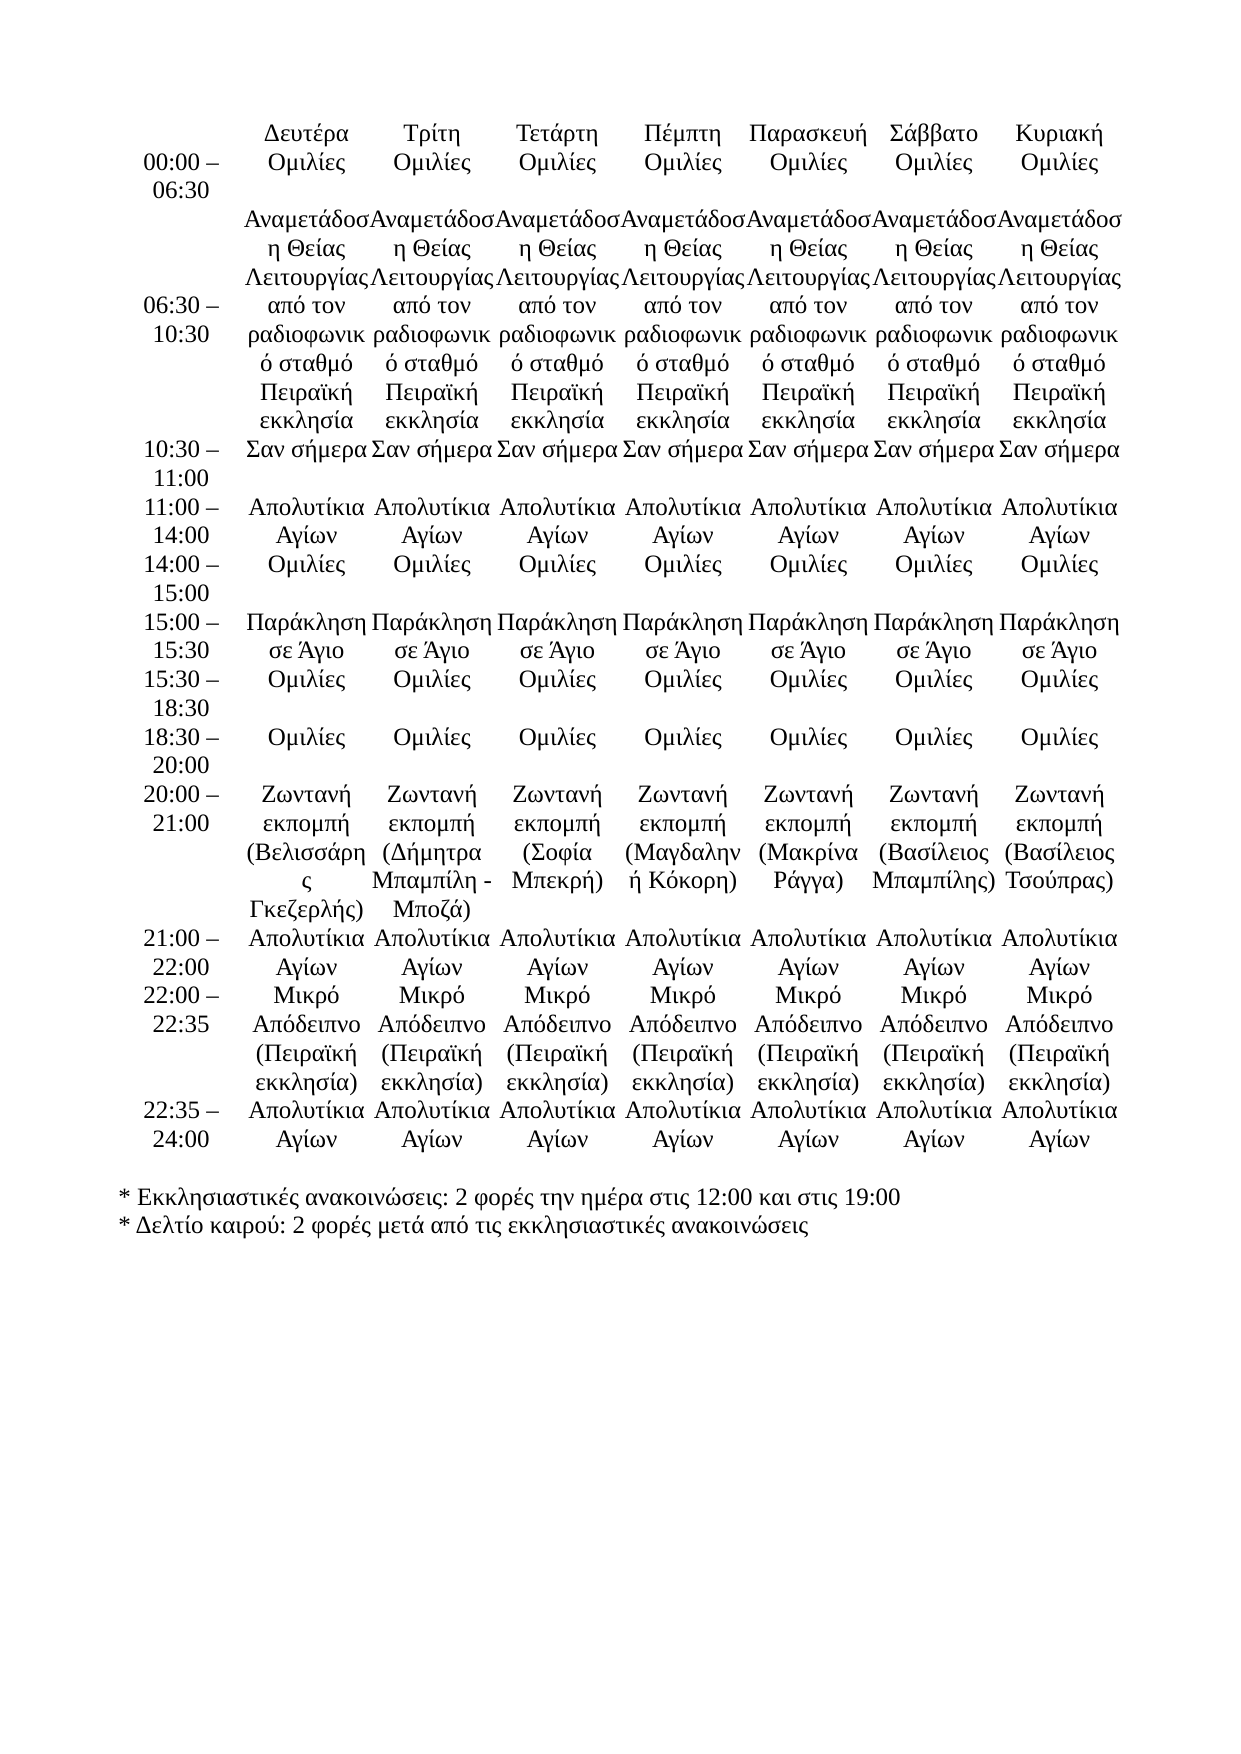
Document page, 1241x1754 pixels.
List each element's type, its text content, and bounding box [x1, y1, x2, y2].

table_cell Ομιλίες [996, 549, 1122, 607]
table_cell 11:00 – 14:00 [118, 492, 243, 549]
table_header Παρασκευή [746, 118, 871, 147]
table_cell Απολυτίκια Αγίων [620, 1096, 746, 1153]
table_cell Ομιλίες [996, 722, 1122, 779]
text * Δελτίο καιρού: 2 φορές μετά από τις εκκλησιαστικές ανακοινώσεις [118, 1211, 1122, 1239]
table_cell Απολυτίκια Αγίων [620, 923, 746, 981]
table_cell Απολυτίκια Αγίων [871, 492, 996, 549]
table_cell Ομιλίες [369, 722, 494, 779]
table_cell Ομιλίες [620, 664, 746, 722]
table_cell Αναμετάδοση Θείας Λειτουργίας από τον ραδιοφωνικό σταθμό Πειραϊκή εκκλησία [244, 204, 369, 434]
table_cell Απολυτίκια Αγίων [495, 923, 620, 981]
table_cell Απολυτίκια Αγίων [244, 492, 369, 549]
table_cell Παράκληση σε Άγιο [369, 607, 494, 664]
text * Εκκλησιαστικές ανακοινώσεις: 2 φορές την ημέρα στις 12:00 και στις 19:00 [118, 1182, 1122, 1211]
table_cell Ομιλίες [244, 549, 369, 607]
table_cell 06:30 – 10:30 [118, 204, 243, 434]
table_cell Απολυτίκια Αγίων [996, 923, 1122, 981]
table_cell Απολυτίκια Αγίων [996, 492, 1122, 549]
table_cell Ομιλίες [244, 722, 369, 779]
table_cell Ομιλίες [369, 147, 494, 204]
table_cell Ζωντανή εκπομπή (Βασίλειος Τσούπρας) [996, 779, 1122, 923]
table_cell Μικρό Απόδειπνο (Πειραϊκή εκκλησία) [620, 981, 746, 1096]
table_cell Ομιλίες [495, 147, 620, 204]
table_cell Απολυτίκια Αγίων [996, 1096, 1122, 1153]
table_cell Παράκληση σε Άγιο [996, 607, 1122, 664]
table_cell Σαν σήμερα [746, 434, 871, 492]
table_cell Απολυτίκια Αγίων [871, 923, 996, 981]
table_cell Ομιλίες [620, 147, 746, 204]
table_cell Ομιλίες [369, 664, 494, 722]
table_cell Παράκληση σε Άγιο [495, 607, 620, 664]
table_cell 21:00 – 22:00 [118, 923, 243, 981]
table_cell Σαν σήμερα [369, 434, 494, 492]
table_cell Ομιλίες [746, 147, 871, 204]
table_cell Ζωντανή εκπομπή (Βελισσάρης Γκεζερλής) [244, 779, 369, 923]
table_cell Ζωντανή εκπομπή (Μακρίνα Ράγγα) [746, 779, 871, 923]
table_cell 22:35 – 24:00 [118, 1096, 243, 1153]
table_header Πέμπτη [620, 118, 746, 147]
table_cell Μικρό Απόδειπνο (Πειραϊκή εκκλησία) [996, 981, 1122, 1096]
table_cell Απολυτίκια Αγίων [620, 492, 746, 549]
table_cell Ομιλίες [871, 147, 996, 204]
table_header Τρίτη [369, 118, 494, 147]
table_cell Μικρό Απόδειπνο (Πειραϊκή εκκλησία) [871, 981, 996, 1096]
table_cell Αναμετάδοση Θείας Λειτουργίας από τον ραδιοφωνικό σταθμό Πειραϊκή εκκλησία [871, 204, 996, 434]
table_cell 10:30 – 11:00 [118, 434, 243, 492]
table_header Δευτέρα [244, 118, 369, 147]
table_cell Παράκληση σε Άγιο [244, 607, 369, 664]
table_cell Ομιλίες [244, 147, 369, 204]
table_cell Ομιλίες [996, 147, 1122, 204]
table_cell 00:00 – 06:30 [118, 147, 243, 204]
table_cell Απολυτίκια Αγίων [369, 923, 494, 981]
table_cell Ομιλίες [871, 549, 996, 607]
table_cell 15:00 – 15:30 [118, 607, 243, 664]
table_header Κυριακή [996, 118, 1122, 147]
table_header [118, 118, 243, 147]
table_cell Ομιλίες [620, 549, 746, 607]
table_cell 18:30 – 20:00 [118, 722, 243, 779]
table_cell Ομιλίες [244, 664, 369, 722]
table_cell Ομιλίες [620, 722, 746, 779]
table_cell Παράκληση σε Άγιο [620, 607, 746, 664]
table_cell Αναμετάδοση Θείας Λειτουργίας από τον ραδιοφωνικό σταθμό Πειραϊκή εκκλησία [620, 204, 746, 434]
table_cell Απολυτίκια Αγίων [495, 492, 620, 549]
table_cell Αναμετάδοση Θείας Λειτουργίας από τον ραδιοφωνικό σταθμό Πειραϊκή εκκλησία [495, 204, 620, 434]
table_cell Ομιλίες [495, 549, 620, 607]
table_cell Απολυτίκια Αγίων [746, 1096, 871, 1153]
table_cell Ομιλίες [369, 549, 494, 607]
table_cell Σαν σήμερα [996, 434, 1122, 492]
table_cell 14:00 – 15:00 [118, 549, 243, 607]
table_cell Ομιλίες [746, 664, 871, 722]
table_cell Απολυτίκια Αγίων [495, 1096, 620, 1153]
table_cell Μικρό Απόδειπνο (Πειραϊκή εκκλησία) [495, 981, 620, 1096]
table_cell Σαν σήμερα [620, 434, 746, 492]
table_cell 20:00 – 21:00 [118, 779, 243, 923]
table_cell Ομιλίες [495, 722, 620, 779]
table_cell Απολυτίκια Αγίων [244, 923, 369, 981]
table_cell 22:00 – 22:35 [118, 981, 243, 1096]
table_cell Απολυτίκια Αγίων [871, 1096, 996, 1153]
table_cell Ζωντανή εκπομπή (Σοφία Μπεκρή) [495, 779, 620, 923]
table_cell Απολυτίκια Αγίων [746, 923, 871, 981]
table_cell Απολυτίκια Αγίων [746, 492, 871, 549]
table_cell Μικρό Απόδειπνο (Πειραϊκή εκκλησία) [244, 981, 369, 1096]
table_cell Ομιλίες [871, 722, 996, 779]
table_cell Μικρό Απόδειπνο (Πειραϊκή εκκλησία) [369, 981, 494, 1096]
table_cell Ομιλίες [871, 664, 996, 722]
table_cell Σαν σήμερα [871, 434, 996, 492]
table_cell Αναμετάδοση Θείας Λειτουργίας από τον ραδιοφωνικό σταθμό Πειραϊκή εκκλησία [369, 204, 494, 434]
table_cell Ζωντανή εκπομπή (Δήμητρα Μπαμπίλη - Μποζά) [369, 779, 494, 923]
table_cell Σαν σήμερα [244, 434, 369, 492]
table_cell Παράκληση σε Άγιο [871, 607, 996, 664]
table_cell Ομιλίες [746, 549, 871, 607]
table_cell Ομιλίες [495, 664, 620, 722]
table_cell Μικρό Απόδειπνο (Πειραϊκή εκκλησία) [746, 981, 871, 1096]
table_cell Απολυτίκια Αγίων [244, 1096, 369, 1153]
table_cell Απολυτίκια Αγίων [369, 492, 494, 549]
table_cell Αναμετάδοση Θείας Λειτουργίας από τον ραδιοφωνικό σταθμό Πειραϊκή εκκλησία [996, 204, 1122, 434]
table_cell Σαν σήμερα [495, 434, 620, 492]
table_header Τετάρτη [495, 118, 620, 147]
table_cell Ζωντανή εκπομπή (Βασίλειος Μπαμπίλης) [871, 779, 996, 923]
table_cell Ομιλίες [996, 664, 1122, 722]
table_cell Αναμετάδοση Θείας Λειτουργίας από τον ραδιοφωνικό σταθμό Πειραϊκή εκκλησία [746, 204, 871, 434]
table_cell Ζωντανή εκπομπή (Μαγδαληνή Κόκορη) [620, 779, 746, 923]
table_cell Παράκληση σε Άγιο [746, 607, 871, 664]
table_header Σάββατο [871, 118, 996, 147]
table_cell 15:30 – 18:30 [118, 664, 243, 722]
table_cell Απολυτίκια Αγίων [369, 1096, 494, 1153]
table_cell Ομιλίες [746, 722, 871, 779]
